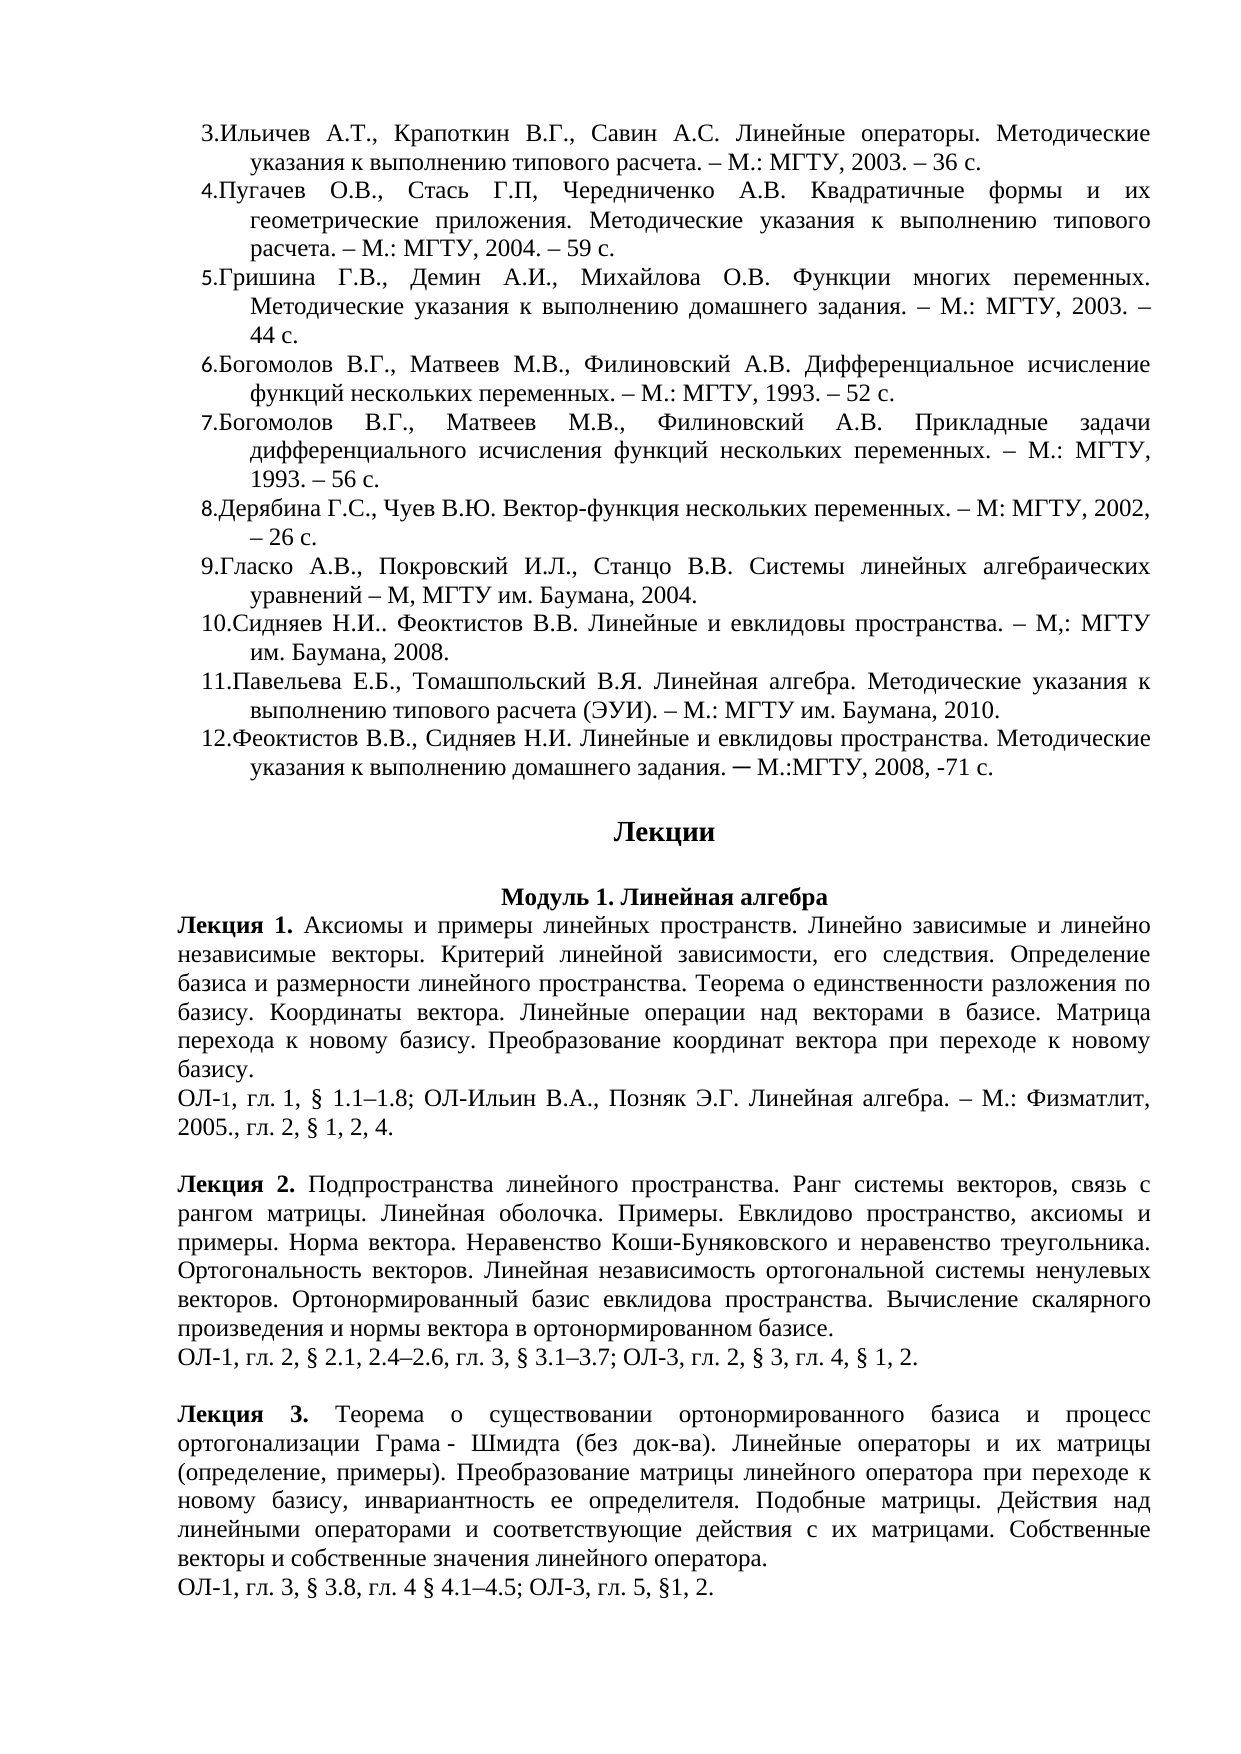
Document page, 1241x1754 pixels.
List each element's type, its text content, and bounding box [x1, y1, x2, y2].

list Павельева Е.Б., Томашпольский В.Я. Линейная алгебра. Методические указания к выполнению типового расчета (ЭУИ). – М.: МГТУ им. Баумана, 2010. [201, 666, 1152, 723]
text Лекция 3. Теорема о существовании ортонормированного базиса и процесс ортогонализации Грама - Шмидта (без док-ва). Линейные операторы и их матрицы (определение, примеры). Преобразование матрицы линейного оператора при переходе к новому базису, инвариантность ее определителя. Подобные матрицы. Действия над линейными операторами и соответствующие действия с их матрицами. Собственные векторы и собственные значения линейного оператора. [177, 1399, 1152, 1572]
list Ильичев А.Т., Крапоткин В.Г., Савин А.С. Линейные операторы. Методические указания к выполнению типового расчета. – М.: МГТУ, 2003. – 36 с. [201, 118, 1152, 176]
text Модуль 1. Линейная алгебра [177, 882, 1152, 910]
list Сидняев Н.И.. Феоктистов В.В. Линейные и евклидовы пространства. – М,: МГТУ им. Баумана, 2008. [201, 608, 1152, 666]
list Феоктистов В.В., Сидняев Н.И. Линейные и евклидовы пространства. Методические указания к выполнению домашнего задания. ─ М.:МГТУ, 2008, -71 с. [201, 723, 1152, 781]
text ОЛ-1, гл. 1, § 1.1–1.8; ОЛ-3, гл. 2, § 1, 2, 4. [177, 1083, 1152, 1140]
text Лекция 1. Аксиомы и примеры линейных пространств. Линейно зависимые и линейно независимые векторы. Критерий линейной зависимости, его следствия. Определение базиса и размерности линейного пространства. Теорема о единственности разложения по базису. Координаты вектора. Линейные операции над векторами в базисе. Матрица перехода к новому базису. Преобразование координат вектора при переходе к новому базису. [177, 910, 1152, 1083]
text ОЛ-1, гл. 3, § 3.8, гл. 4 § 4.1–4.5; ОЛ-3, гл. 5, §1, 2. [177, 1572, 1152, 1600]
list Гласко А.В., Покровский И.Л., Станцо В.В. Системы линейных алгебраических уравнений – М, МГТУ им. Баумана, 2004. [201, 551, 1152, 608]
list Пугачев О.В., Стась Г.П, Чередниченко А.В. Квадратичные формы и их геометрические приложения. Методические указания к выполнению типового расчета. – М.: МГТУ, 2004. – 59 с. [201, 176, 1152, 262]
text Лекция 2. Подпространства линейного пространства. Ранг системы векторов, связь с рангом матрицы. Линейная оболочка. Примеры. Евклидово пространство, аксиомы и примеры. Норма вектора. Неравенство Коши-Буняковского и неравенство треугольника. Ортогональность векторов. Линейная независимость ортогональной системы ненулевых векторов. Ортонормированный базис евклидова пространства. Вычисление скалярного произведения и нормы вектора в ортонормированном базисе. [177, 1169, 1152, 1342]
list Богомолов В.Г., Матвеев М.В., Филиновский А.В. Дифференциальное исчисление функций нескольких переменных. – М.: МГТУ, 1993. – 52 с. [201, 349, 1152, 407]
list Гришина Г.В., Демин А.И., Михайлова О.В. Функции многих переменных. Методические указания к выполнению домашнего задания. – М.: МГТУ, 2003. – 44 с. [201, 262, 1152, 349]
text Лекции [177, 814, 1152, 848]
list Дерябина Г.С., Чуев В.Ю. Вектор-функция нескольких переменных. – М: МГТУ, 2002, – 26 с. [201, 493, 1152, 551]
text ОЛ-1, гл. 2, § 2.1, 2.4–2.6, гл. 3, § 3.1–3.7; ОЛ-3, гл. 2, § 3, гл. 4, § 1, 2. [177, 1342, 1152, 1370]
list Богомолов В.Г., Матвеев М.В., Филиновский А.В. Прикладные задачи дифференциального исчисления функций нескольких переменных. – М.: МГТУ, 1993. – 56 с. [201, 407, 1152, 493]
